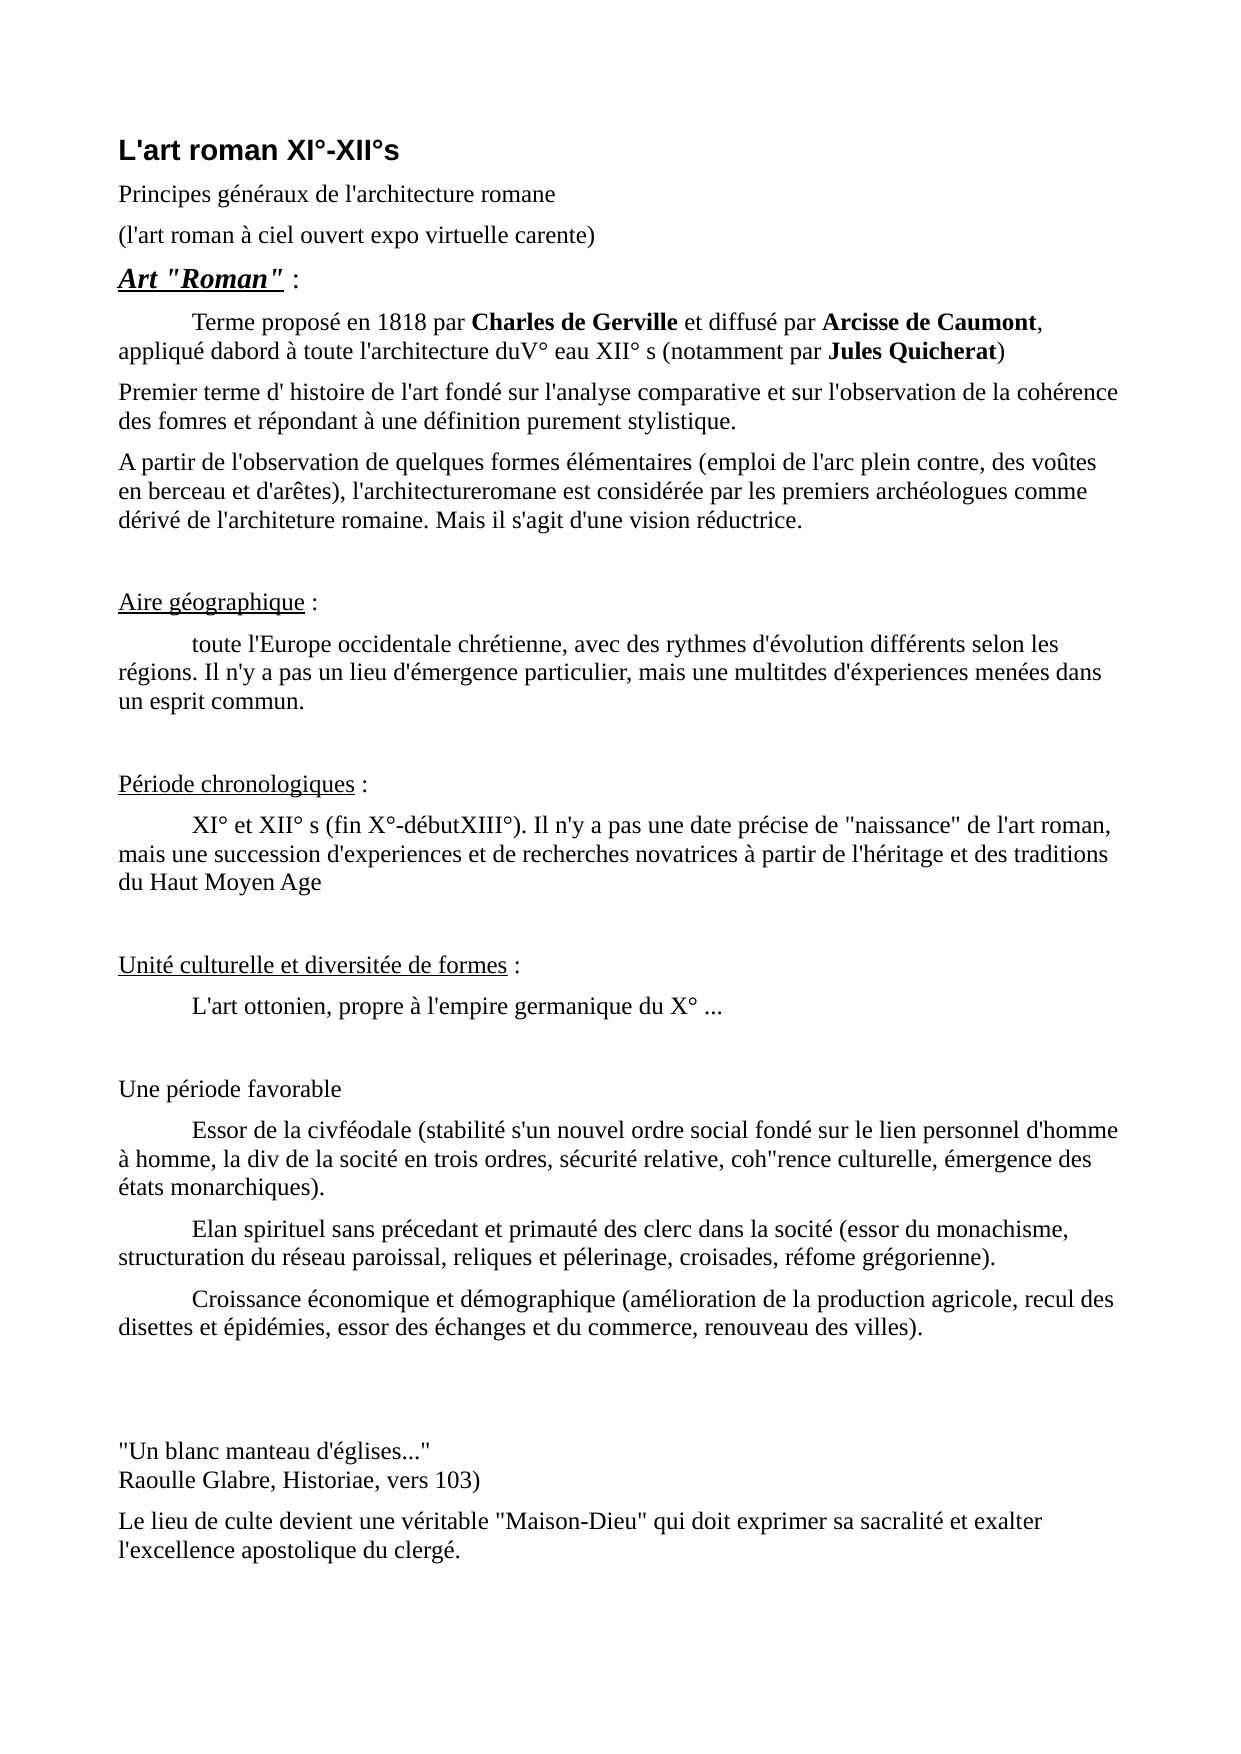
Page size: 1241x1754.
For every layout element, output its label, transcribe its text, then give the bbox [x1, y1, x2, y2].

text A partir de l'observation de quelques formes élémentaires (emploi de l'arc plein contre, des voûtes en berceau et d'arêtes), l'architectureromane est considérée par les premiers archéologues comme dérivé de l'architeture romaine. Mais il s'agit d'une vision réductrice. [118, 447, 1122, 534]
text Croissance économique et démographique (amélioration de la production agricole, recul des disettes et épidémies, essor des échanges et du commerce, renouveau des villes). [118, 1284, 1122, 1341]
text Période chronologiques : [118, 769, 1122, 797]
text L'art ottonien, propre à l'empire germanique du X° ... [118, 991, 1122, 1020]
text (l'art roman à ciel ouvert expo virtuelle carente) [118, 220, 1122, 249]
text Elan spirituel sans précedant et primauté des clerc dans la socité (essor du monachisme, structuration du réseau paroissal, reliques et pélerinage, croisades, réfome grégorienne). [118, 1214, 1122, 1271]
text Une période favorable [118, 1074, 1122, 1102]
text Premier terme d' histoire de l'art fondé sur l'analyse comparative et sur l'observation de la cohérence des fomres et répondant à une définition purement stylistique. [118, 377, 1122, 435]
text Terme proposé en 1818 par Charles de Gerville et diffusé par Arcisse de Caumont, appliqué dabord à toute l'architecture duV° eau XII° s (notamment par Jules Quicherat) [118, 307, 1122, 365]
text toute l'Europe occidentale chrétienne, avec des rythmes d'évolution différents selon les régions. Il n'y a pas un lieu d'émergence particulier, mais une multitdes d'éxperiences menées dans un esprit commun. [118, 629, 1122, 715]
text "Un blanc manteau d'églises..." [118, 1436, 1122, 1465]
text Essor de la civféodale (stabilité s'un nouvel ordre social fondé sur le lien personnel d'homme à homme, la div de la socité en trois ordres, sécurité relative, coh"rence culturelle, émergence des états monarchiques). [118, 1115, 1122, 1201]
text Principes généraux de l'architecture romane [118, 179, 1122, 208]
text XI° et XII° s (fin X°-débutXIII°). Il n'y a pas une date précise de "naissance" de l'art roman, mais une succession d'experiences et de recherches novatrices à partir de l'héritage et des traditions du Haut Moyen Age [118, 810, 1122, 896]
text Aire géographique : [118, 587, 1122, 616]
text Raoulle Glabre, Historiae, vers 103) [118, 1465, 1122, 1494]
subtitle L'art roman XI°-XII°s [118, 133, 1122, 166]
text Le lieu de culte devient une véritable "Maison-Dieu" qui doit exprimer sa sacralité et exalter l'excellence apostolique du clergé. [118, 1506, 1122, 1564]
text Art "Roman" : [118, 261, 1122, 295]
text Unité culturelle et diversitée de formes : [118, 950, 1122, 979]
